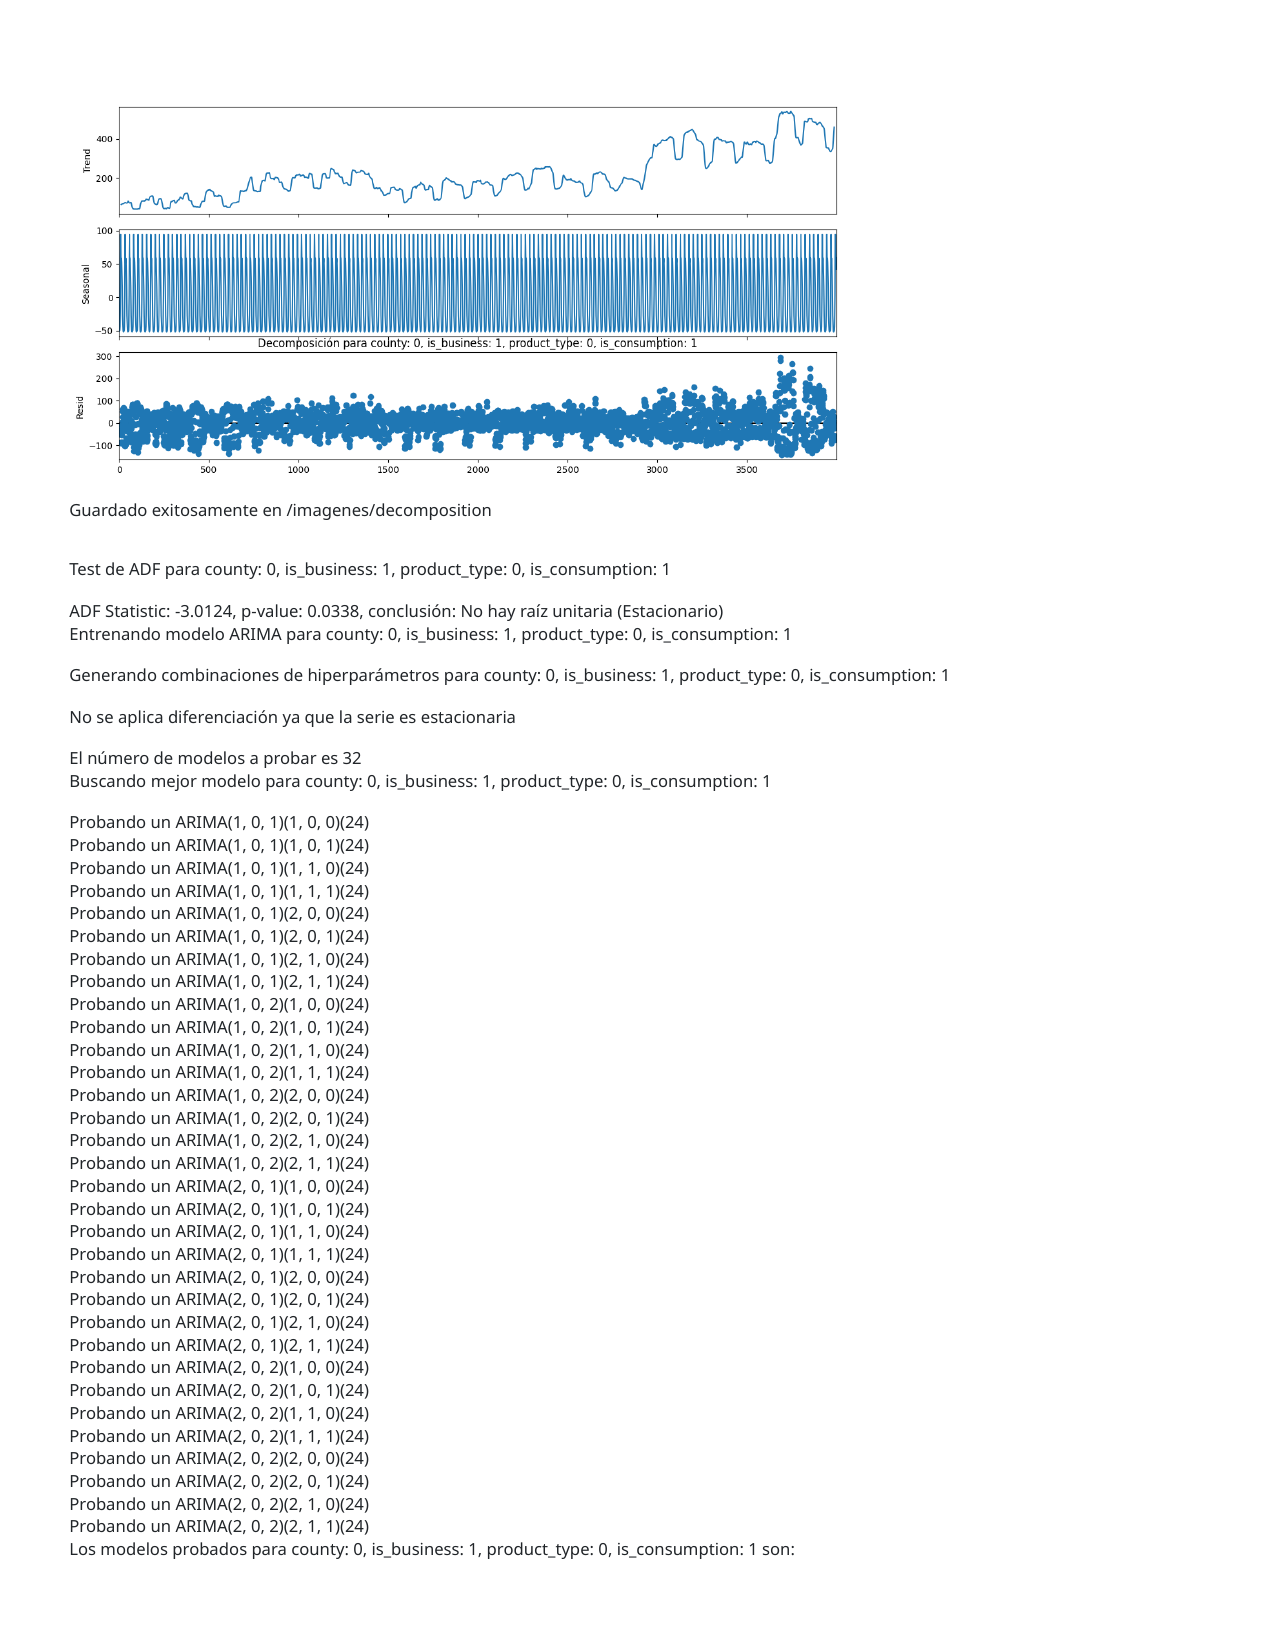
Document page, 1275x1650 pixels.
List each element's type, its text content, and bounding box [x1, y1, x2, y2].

text Probando un ARIMA(2, 0, 1)(1, 1, 0)(24) [69, 1220, 1194, 1243]
text Probando un ARIMA(2, 0, 2)(1, 1, 1)(24) [69, 1424, 1194, 1447]
text Probando un ARIMA(2, 0, 1)(2, 0, 1)(24) [69, 1288, 1194, 1311]
text Probando un ARIMA(1, 0, 2)(1, 0, 0)(24) [69, 993, 1194, 1016]
text Probando un ARIMA(1, 0, 1)(2, 1, 1)(24) [69, 970, 1194, 993]
text Probando un ARIMA(1, 0, 1)(1, 1, 0)(24) [69, 857, 1194, 879]
text Generando combinaciones de hiperparámetros para county: 0, is_business: 1, product_type: 0, is_consumption: 1 [69, 664, 1194, 686]
text Probando un ARIMA(2, 0, 2)(2, 1, 0)(24) [69, 1492, 1194, 1515]
text Probando un ARIMA(1, 0, 2)(2, 0, 0)(24) [69, 1084, 1194, 1106]
text Probando un ARIMA(2, 0, 1)(1, 0, 1)(24) [69, 1197, 1194, 1220]
text Probando un ARIMA(1, 0, 2)(2, 0, 1)(24) [69, 1106, 1194, 1129]
text Probando un ARIMA(1, 0, 2)(1, 0, 1)(24) [69, 1016, 1194, 1038]
text Probando un ARIMA(1, 0, 2)(1, 1, 0)(24) [69, 1038, 1194, 1061]
text ADF Statistic: -3.0124, p-value: 0.0338, conclusión: No hay raíz unitaria (Estacionario) [69, 599, 1194, 622]
text Probando un ARIMA(2, 0, 2)(1, 0, 1)(24) [69, 1379, 1194, 1402]
text No se aplica diferenciación ya que la serie es estacionaria [69, 705, 1194, 728]
text Probando un ARIMA(2, 0, 2)(1, 0, 0)(24) [69, 1356, 1194, 1379]
text Probando un ARIMA(2, 0, 2)(2, 0, 1)(24) [69, 1470, 1194, 1492]
text Probando un ARIMA(1, 0, 1)(1, 0, 1)(24) [69, 834, 1194, 857]
text Probando un ARIMA(2, 0, 1)(2, 1, 1)(24) [69, 1333, 1194, 1356]
text Los modelos probados para county: 0, is_business: 1, product_type: 0, is_consumption: 1 son: [69, 1538, 1194, 1561]
text Probando un ARIMA(2, 0, 2)(2, 1, 1)(24) [69, 1515, 1194, 1538]
text Probando un ARIMA(1, 0, 1)(2, 1, 0)(24) [69, 947, 1194, 970]
text Probando un ARIMA(1, 0, 1)(2, 0, 1)(24) [69, 925, 1194, 947]
text Test de ADF para county: 0, is_business: 1, product_type: 0, is_consumption: 1 [69, 558, 1194, 581]
text Probando un ARIMA(2, 0, 1)(1, 1, 1)(24) [69, 1243, 1194, 1265]
text Entrenando modelo ARIMA para county: 0, is_business: 1, product_type: 0, is_consumption: 1 [69, 622, 1194, 645]
text El número de modelos a probar es 32 [69, 747, 1194, 769]
text Guardado exitosamente en /imagenes/decomposition [69, 498, 1194, 521]
picture [69, 100, 842, 481]
text Probando un ARIMA(1, 0, 2)(2, 1, 0)(24) [69, 1129, 1194, 1152]
text Probando un ARIMA(2, 0, 2)(1, 1, 0)(24) [69, 1402, 1194, 1424]
text Probando un ARIMA(1, 0, 1)(1, 0, 0)(24) [69, 811, 1194, 834]
text Probando un ARIMA(2, 0, 2)(2, 0, 0)(24) [69, 1447, 1194, 1470]
text Probando un ARIMA(2, 0, 1)(1, 0, 0)(24) [69, 1174, 1194, 1197]
text Probando un ARIMA(1, 0, 2)(2, 1, 1)(24) [69, 1152, 1194, 1174]
text Probando un ARIMA(1, 0, 2)(1, 1, 1)(24) [69, 1061, 1194, 1084]
text Probando un ARIMA(2, 0, 1)(2, 1, 0)(24) [69, 1311, 1194, 1333]
text Probando un ARIMA(1, 0, 1)(2, 0, 0)(24) [69, 902, 1194, 925]
text Probando un ARIMA(1, 0, 1)(1, 1, 1)(24) [69, 879, 1194, 902]
text Buscando mejor modelo para county: 0, is_business: 1, product_type: 0, is_consumption: 1 [69, 769, 1194, 792]
text Probando un ARIMA(2, 0, 1)(2, 0, 0)(24) [69, 1265, 1194, 1288]
